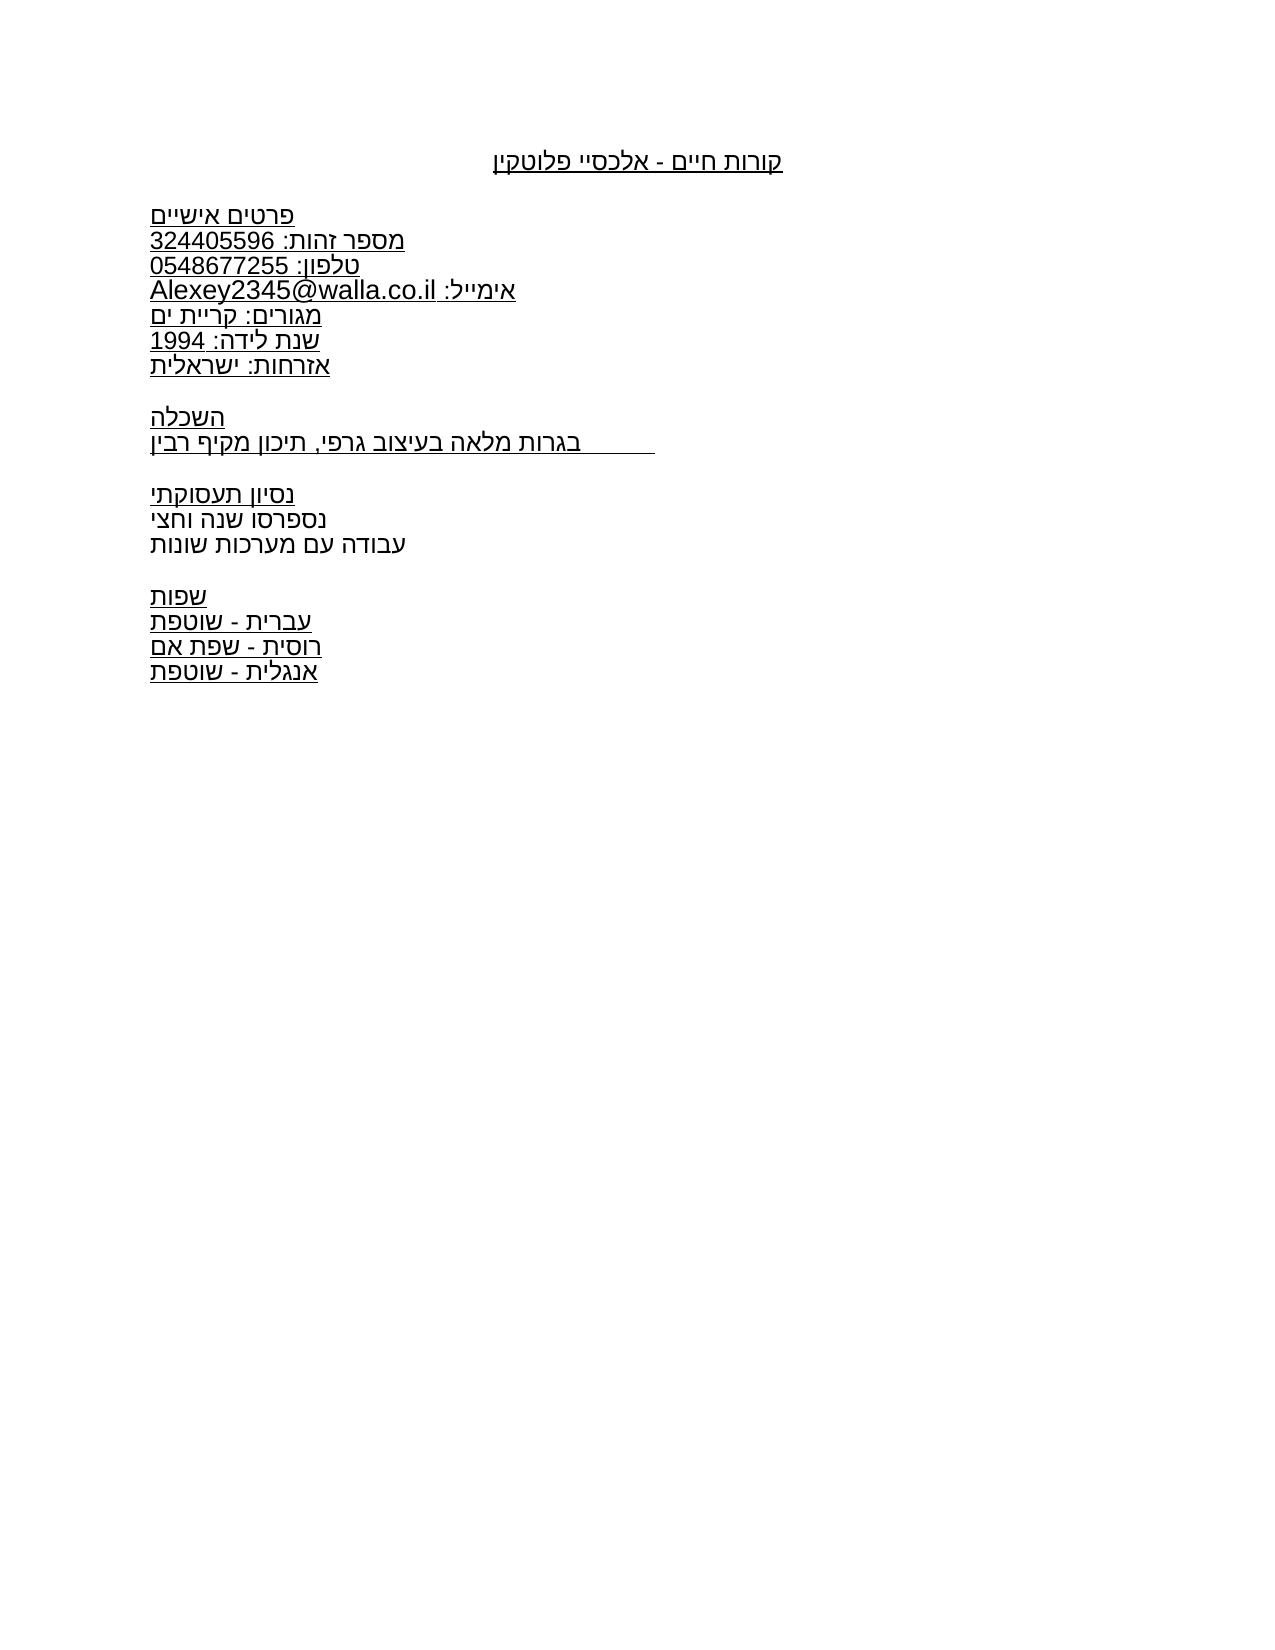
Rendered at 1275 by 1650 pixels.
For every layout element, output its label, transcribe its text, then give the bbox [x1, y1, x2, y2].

text מגורים: קריית ים [150, 304, 1125, 329]
text מספר זהות: 324405596 [150, 229, 1125, 254]
text קורות חיים - אלכסיי פלוטקין [623, 150, 1125, 175]
text פרטים אישיים [150, 204, 1125, 229]
text אימייל: Alexey2345@walla.co.il [150, 279, 305, 301]
text קורות חיים - אלכסיי פלוטקין [546, 150, 630, 171]
text שפות [150, 585, 1125, 610]
text טלפון: 0548677255 [150, 254, 1125, 279]
text אנגלית - שוטפת [150, 660, 1125, 685]
text נסיון תעסוקתי [150, 483, 1125, 508]
text שנת לידה: 1994 [150, 329, 1125, 354]
text אזרחות: ישראלית [150, 354, 1125, 379]
text קורות חיים - אלכסיי פלוטקין [150, 150, 553, 175]
text עבודה עם מערכות שונות [150, 533, 1125, 558]
text נספרסו שנה וחצי [150, 508, 1125, 533]
text עברית - שוטפת [150, 610, 1125, 635]
text אימייל: Alexey2345@walla.co.il [222, 279, 1125, 304]
text רוסית - שפת אם [150, 635, 1125, 660]
text השכלה [150, 406, 1125, 431]
text בגרות מלאה בעיצוב גרפי, תיכון מקיף רבין [150, 431, 1125, 456]
